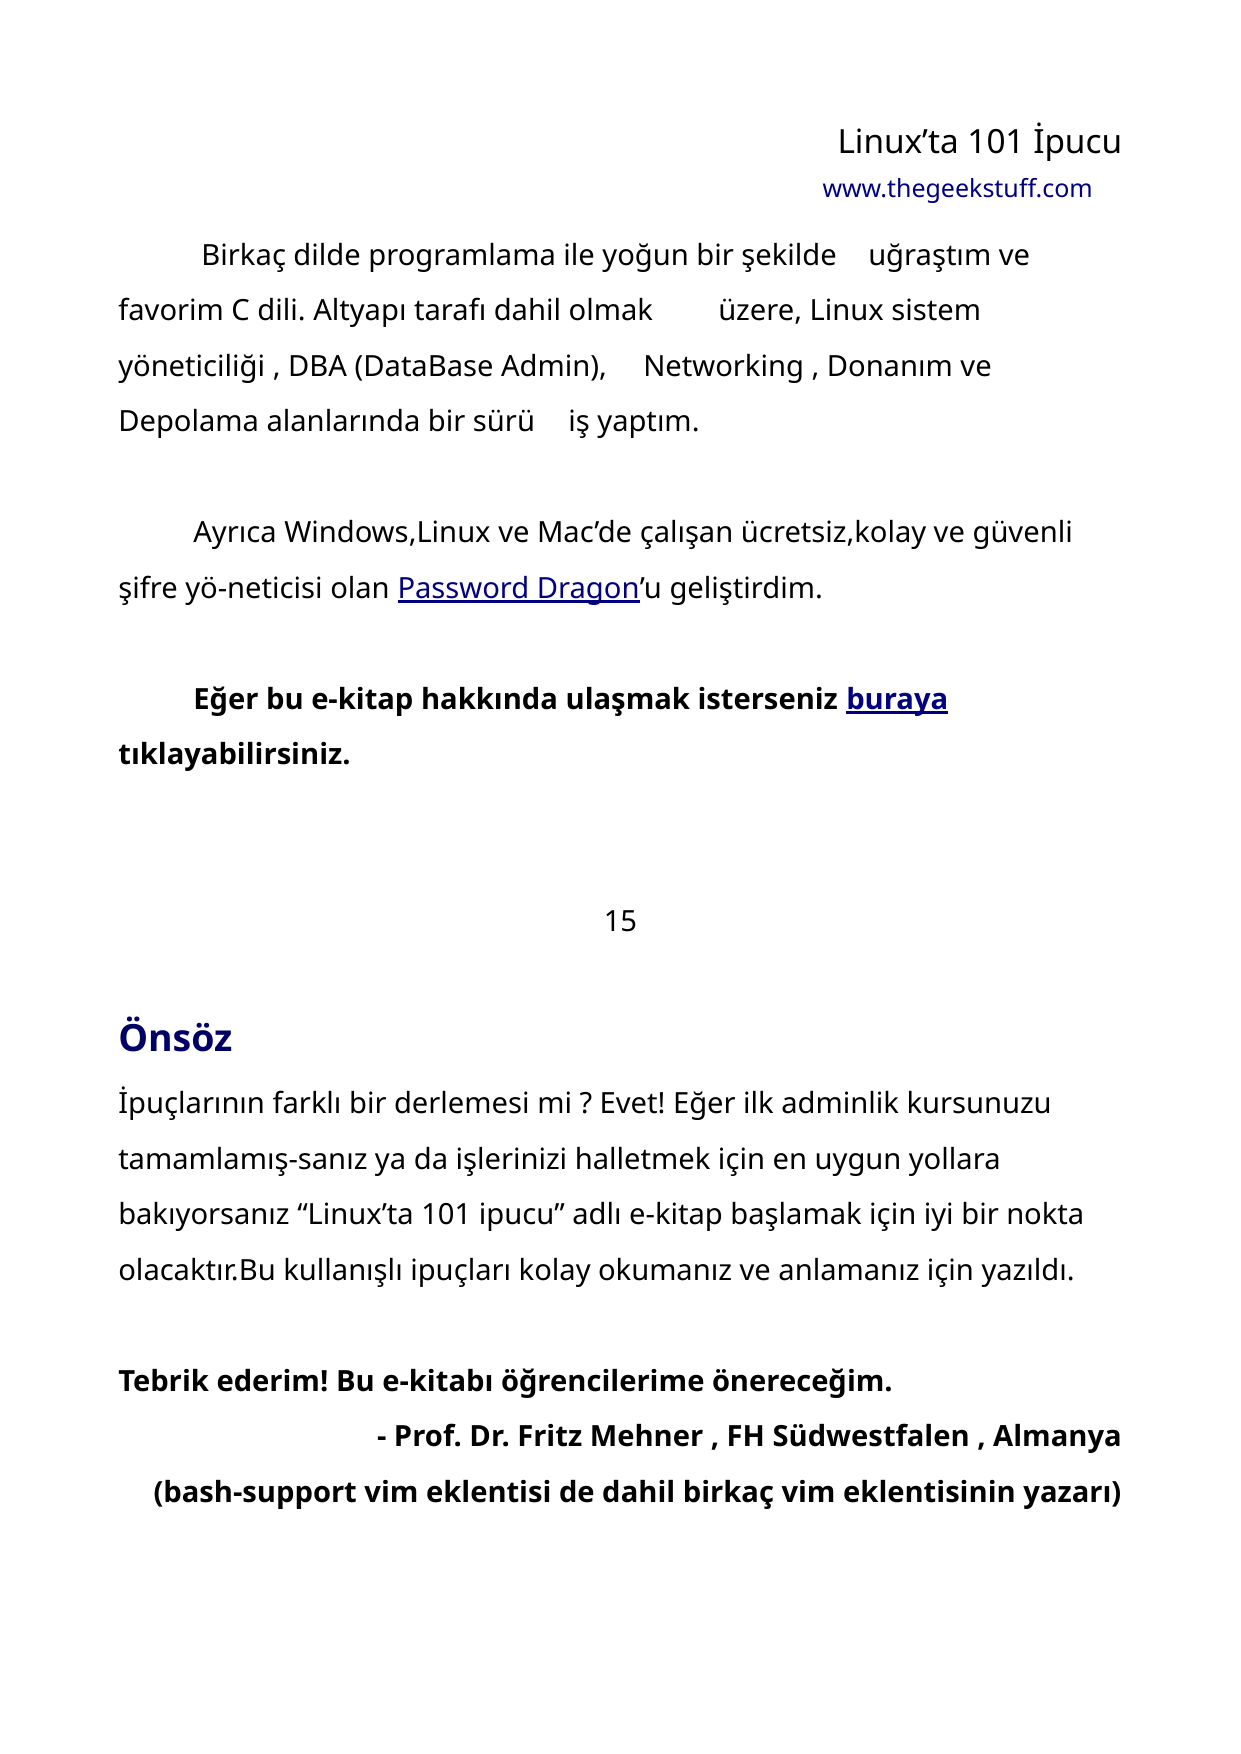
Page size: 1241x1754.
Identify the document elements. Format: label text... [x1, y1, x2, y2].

text 7 [118, 900, 1122, 940]
text Birkaç dilde programlama ile yoğun bir şekilde uğraştım ve favorim C dili. Altyapı tarafı dahil olmak üzere, Linux sistem yöneticiliği , DBA (DataBase Admin), Networking , Donanım ve Depolama alanlarında bir sürü iş yaptım. [118, 234, 1122, 440]
text Önsöz [118, 1011, 1122, 1062]
text - Prof. Dr. Fritz Mehner , FH Südwestfalen , Almanya [118, 1416, 1122, 1455]
text Tebrik ederim! Bu e-kitabı öğrencilerime önereceğim. [118, 1360, 1122, 1400]
text İpuçlarının farklı bir derlemesi mi ? Evet! Eğer ilk adminlik kursunuzu tamamlamış-sanız ya da işlerinizi halletmek için en uygun yollara bakıyorsanız “Linux’ta 101 ipucu” adlı e-kitap başlamak için iyi bir nokta olacaktır.Bu kullanışlı ipuçları kolay okumanız ve anlamanız için yazıldı. [118, 1083, 1122, 1289]
text Eğer bu e-kitap hakkında ulaşmak isterseniz buraya tıklayabilirsiniz. [118, 678, 1122, 773]
text Ayrıca Windows,Linux ve Mac’de çalışan ücretsiz,kolay ve güvenli şifre yö-neticisi olan Password Dragon’u geliştirdim. [118, 511, 1122, 607]
text (bash-support vim eklentisi de dahil birkaç vim eklentisinin yazarı) [118, 1471, 1122, 1511]
